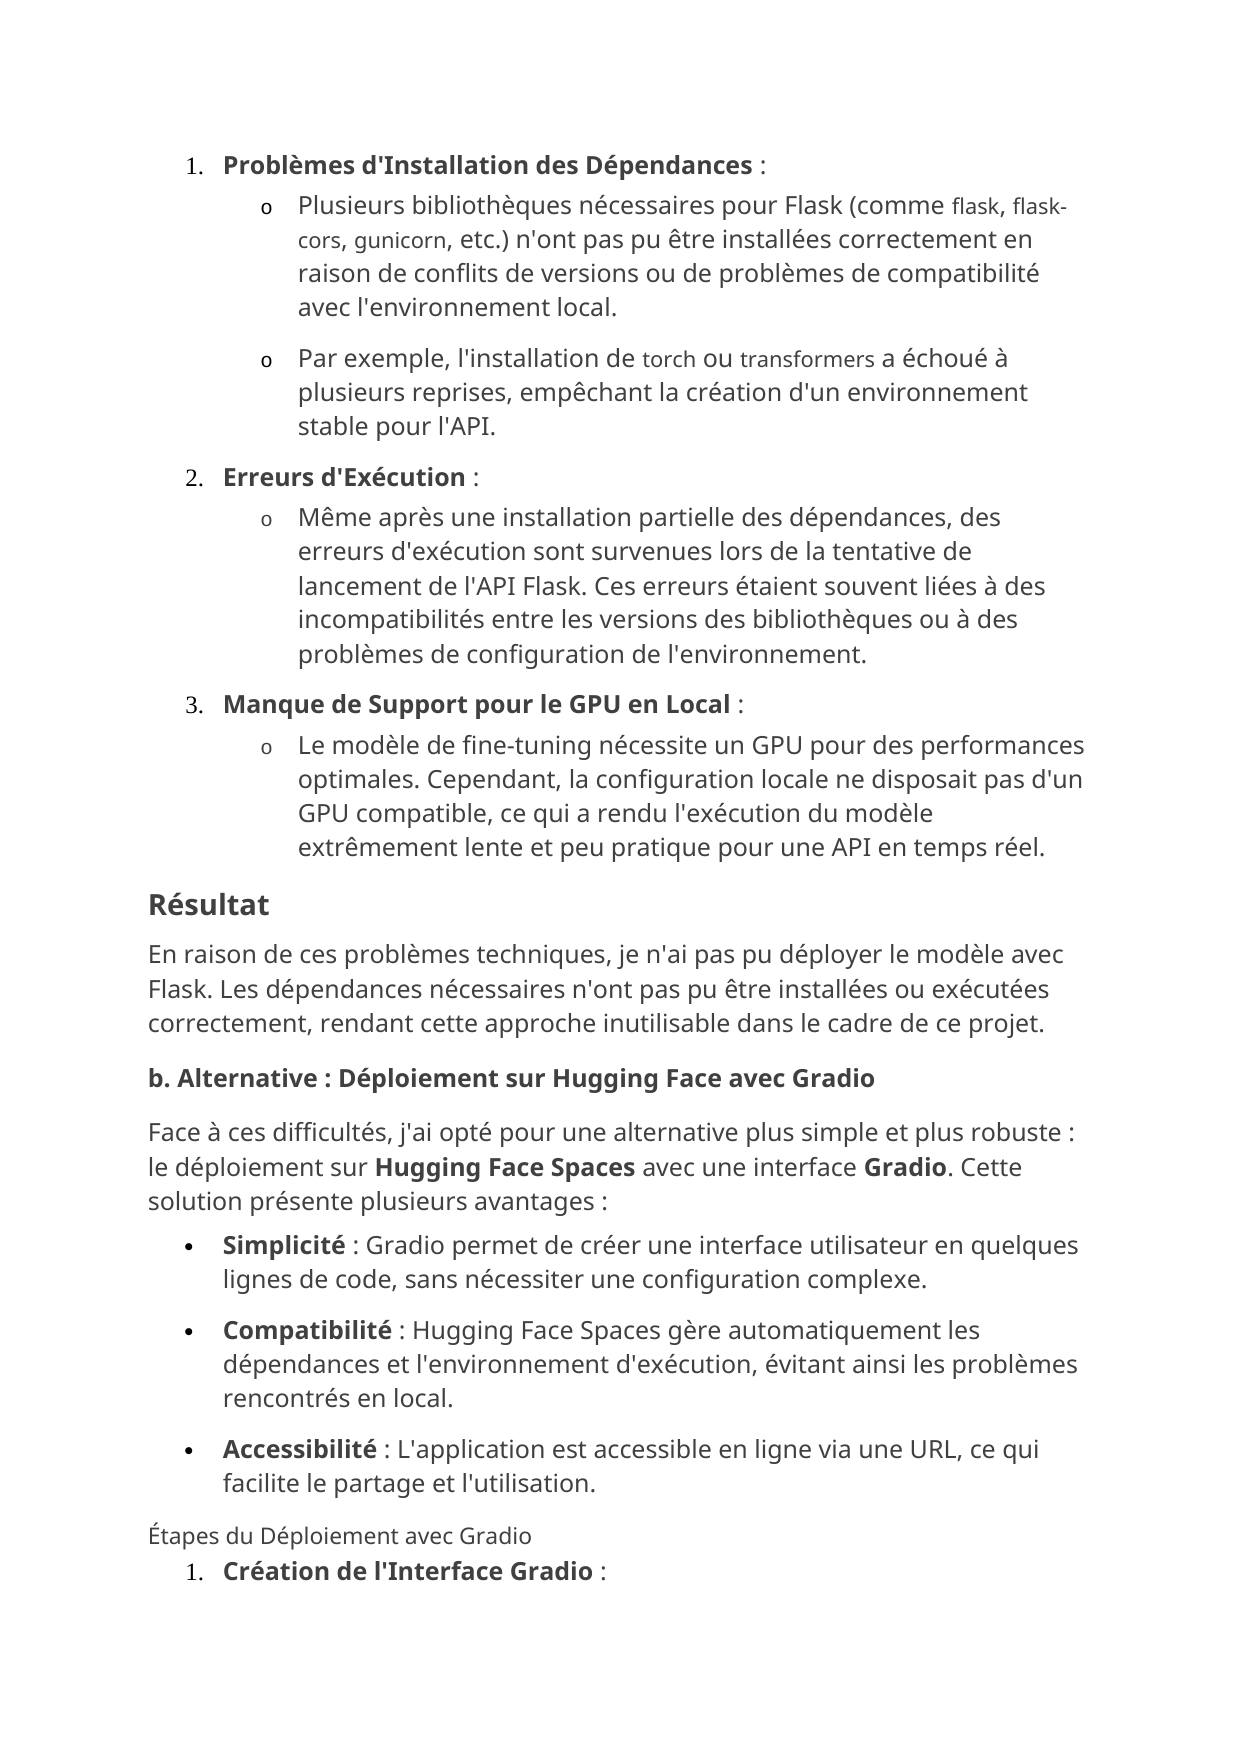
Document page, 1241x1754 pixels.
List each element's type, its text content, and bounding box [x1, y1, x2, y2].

list Accessibilité : L'application est accessible en ligne via une URL, ce qui facilite le partage et l'utilisation. [185, 1431, 1093, 1499]
list Même après une installation partielle des dépendances, des erreurs d'exécution sont survenues lors de la tentative de lancement de l'API Flask. Ces erreurs étaient souvent liées à des incompatibilités entre les versions des bibliothèques ou à des problèmes de configuration de l'environnement. [260, 500, 1093, 670]
subtitle Étapes du Déploiement avec Gradio [148, 1520, 1093, 1552]
subtitle b. Alternative : Déploiement sur Hugging Face avec Gradio [148, 1060, 1093, 1094]
list Compatibilité : Hugging Face Spaces gère automatiquement les dépendances et l'environnement d'exécution, évitant ainsi les problèmes rencontrés en local. [185, 1312, 1093, 1415]
list Plusieurs bibliothèques nécessaires pour Flask (comme flask, flask-cors, gunicorn, etc.) n'ont pas pu être installées correctement en raison de conflits de versions ou de problèmes de compatibilité avec l'environnement local. [260, 188, 1093, 324]
list Le modèle de fine-tuning nécessite un GPU pour des performances optimales. Cependant, la configuration locale ne disposait pas d'un GPU compatible, ce qui a rendu l'exécution du modèle extrêmement lente et peu pratique pour une API en temps réel. [260, 727, 1093, 863]
text En raison de ces problèmes techniques, je n'ai pas pu déployer le modèle avec Flask. Les dépendances nécessaires n'ont pas pu être installées ou exécutées correctement, rendant cette approche inutilisable dans le cadre de ce projet. [148, 937, 1093, 1039]
list Manque de Support pour le GPU en Local : [185, 687, 1093, 721]
list Erreurs d'Exécution : [185, 460, 1093, 494]
list Par exemple, l'installation de torch ou transformers a échoué à plusieurs reprises, empêchant la création d'un environnement stable pour l'API. [260, 341, 1093, 443]
list Problèmes d'Installation des Dépendances : [185, 148, 1093, 182]
subtitle Résultat [148, 884, 1093, 924]
text Face à ces difficultés, j'ai opté pour une alternative plus simple et plus robuste : le déploiement sur Hugging Face Spaces avec une interface Gradio. Cette solution présente plusieurs avantages : [148, 1115, 1093, 1217]
list Simplicité : Gradio permet de créer une interface utilisateur en quelques lignes de code, sans nécessiter une configuration complexe. [185, 1228, 1093, 1296]
list Création de l'Interface Gradio : [185, 1554, 1093, 1588]
